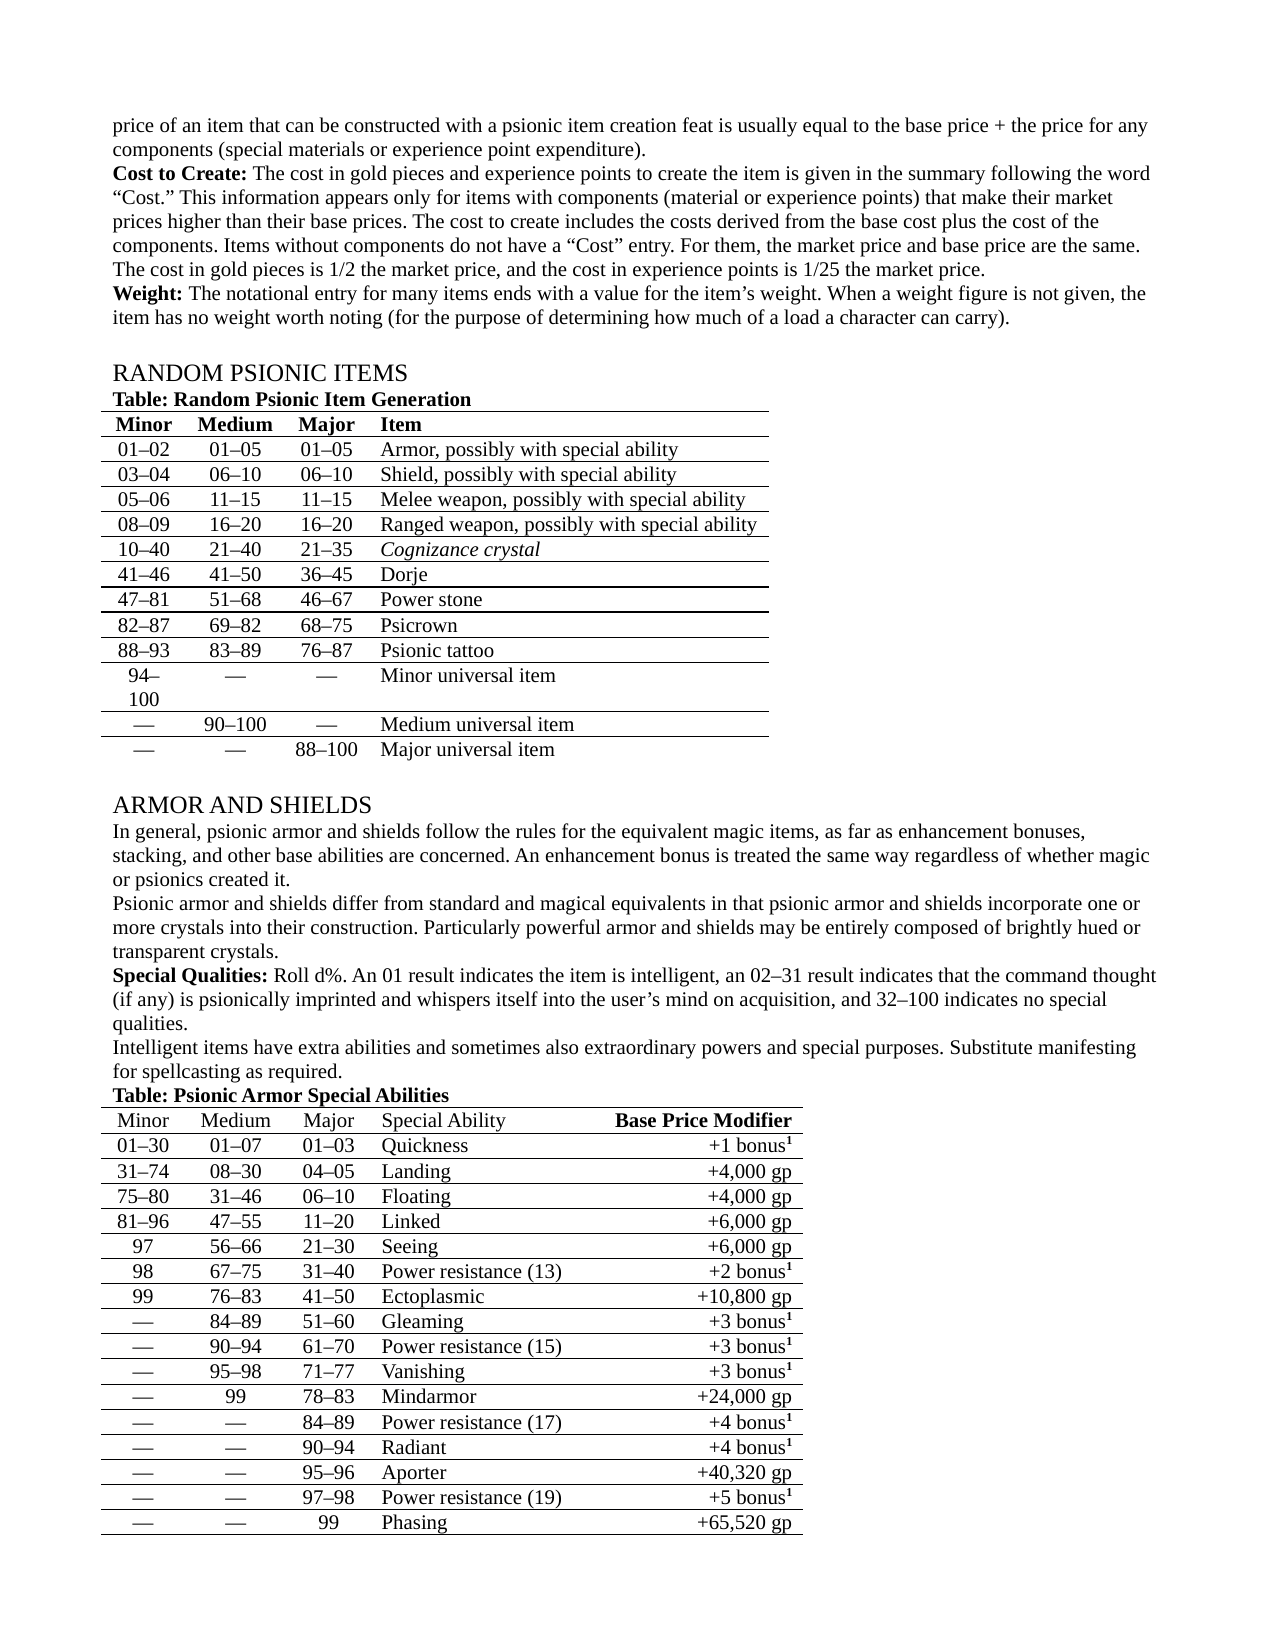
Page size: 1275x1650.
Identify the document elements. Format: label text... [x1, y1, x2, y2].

table_cell 31–74 [101, 1159, 184, 1183]
table_cell — [101, 1334, 184, 1358]
table_cell Radiant [370, 1435, 594, 1459]
table_cell Power resistance (17) [370, 1410, 594, 1434]
table_cell Base Price Modifier [594, 1108, 803, 1132]
table_cell Medium [186, 412, 284, 436]
text Cost to Create: The cost in gold pieces and experience points to create the item is given in the summary following the word “Cost.” This information appears only for items with components (material or experience points) that make their market prices higher than their base prices. The cost to create includes the costs derived from the base cost plus the cost of the components. Items without components do not have a “Cost” entry. For them, the market price and base price are the same. The cost in gold pieces is 1/2 the market price, and the cost in experience points is 1/25 the market price. [112, 161, 1162, 281]
table_cell 99 [184, 1385, 287, 1408]
table_cell 90–100 [186, 712, 284, 736]
table_cell 41–46 [101, 562, 186, 586]
table_cell 31–40 [287, 1259, 370, 1283]
table_cell 36–45 [284, 562, 369, 586]
table_cell 82–87 [101, 613, 186, 637]
table_cell 06–10 [287, 1184, 370, 1208]
table_cell 81–96 [101, 1209, 184, 1233]
table_cell Dorje [369, 562, 769, 586]
table_cell +1 bonus1 [594, 1134, 803, 1157]
table_cell 68–75 [284, 613, 369, 637]
table_cell 01–05 [284, 437, 369, 461]
table_cell 51–60 [287, 1309, 370, 1333]
table_cell 08–30 [184, 1159, 287, 1183]
table_cell 21–35 [284, 537, 369, 561]
table_cell 04–05 [287, 1159, 370, 1183]
table_cell +2 bonus1 [594, 1259, 803, 1283]
table_cell 01–07 [184, 1134, 287, 1157]
text In general, psionic armor and shields follow the rules for the equivalent magic items, as far as enhancement bonuses, stacking, and other base abilities are concerned. An enhancement bonus is treated the same way regardless of whether magic or psionics created it. [112, 818, 1162, 891]
table_cell — [101, 1485, 184, 1509]
table_cell Ranged weapon, possibly with special ability [369, 512, 769, 536]
table_cell 01–02 [101, 437, 186, 461]
table_cell — [101, 1309, 184, 1333]
table_cell Medium universal item [369, 712, 769, 736]
table_cell 88–100 [284, 737, 369, 761]
table_cell Medium [184, 1108, 287, 1132]
table_cell Psionic tattoo [369, 638, 769, 662]
table_cell +24,000 gp [594, 1385, 803, 1408]
table_cell — [184, 1460, 287, 1484]
table_cell Landing [370, 1159, 594, 1183]
table_cell 75–80 [101, 1184, 184, 1208]
table_cell 56–66 [184, 1234, 287, 1258]
table_cell 84–89 [184, 1309, 287, 1333]
table_cell Mindarmor [370, 1385, 594, 1408]
table_cell Major [284, 412, 369, 436]
table_cell +5 bonus1 [594, 1485, 803, 1509]
table_cell 11–20 [287, 1209, 370, 1233]
table_cell Minor [101, 412, 186, 436]
table_cell 11–15 [186, 487, 284, 511]
table_cell Phasing [370, 1510, 594, 1534]
table_cell Floating [370, 1184, 594, 1208]
table_cell 11–15 [284, 487, 369, 511]
table_cell 21–30 [287, 1234, 370, 1258]
table_cell +3 bonus1 [594, 1359, 803, 1383]
table_cell 95–96 [287, 1460, 370, 1484]
table_cell 03–04 [101, 462, 186, 486]
table_cell Aporter [370, 1460, 594, 1484]
table_cell Major universal item [369, 737, 769, 761]
table_cell Melee weapon, possibly with special ability [369, 487, 769, 511]
table_cell 16–20 [284, 512, 369, 536]
table_cell Gleaming [370, 1309, 594, 1333]
table_cell Power resistance (15) [370, 1334, 594, 1358]
table_cell 06–10 [284, 462, 369, 486]
table_cell Power resistance (19) [370, 1485, 594, 1509]
table_cell — [186, 663, 284, 711]
table_cell +10,800 gp [594, 1284, 803, 1308]
table_cell — [101, 1359, 184, 1383]
table_cell 41–50 [287, 1284, 370, 1308]
table_cell 10–40 [101, 537, 186, 561]
text price of an item that can be constructed with a psionic item creation feat is usually equal to the base price + the price for any components (special materials or experience point expenditure). [112, 112, 1162, 161]
table_cell 97–98 [287, 1485, 370, 1509]
table_cell 94–100 [101, 663, 186, 711]
table_cell +4 bonus1 [594, 1410, 803, 1434]
table_cell Vanishing [370, 1359, 594, 1383]
table_cell — [101, 737, 186, 761]
text Special Qualities: Roll d%. An 01 result indicates the item is intelligent, an 02–31 result indicates that the command thought (if any) is psionically imprinted and whispers itself into the user’s mind on acquisition, and 32–100 indicates no special qualities. [112, 963, 1162, 1035]
table_cell 97 [101, 1234, 184, 1258]
text Intelligent items have extra abilities and sometimes also extraordinary powers and special purposes. Substitute manifesting for spellcasting as required. [112, 1035, 1162, 1083]
table_cell 69–82 [186, 613, 284, 637]
table_cell — [101, 1385, 184, 1408]
table_cell 76–83 [184, 1284, 287, 1308]
table_cell 78–83 [287, 1385, 370, 1408]
table_cell Minor [101, 1108, 184, 1132]
table_cell 01–05 [186, 437, 284, 461]
table_cell +4,000 gp [594, 1159, 803, 1183]
table_cell 31–46 [184, 1184, 287, 1208]
table_cell 88–93 [101, 638, 186, 662]
text Psionic armor and shields differ from standard and magical equivalents in that psionic armor and shields incorporate one or more crystals into their construction. Particularly powerful armor and shields may be entirely composed of brightly hued or transparent crystals. [112, 891, 1162, 963]
table_cell Cognizance crystal [369, 537, 769, 561]
table_header Table: Psionic Armor Special Abilities [101, 1083, 803, 1107]
table_cell 21–40 [186, 537, 284, 561]
table_cell Armor, possibly with special ability [369, 437, 769, 461]
table_cell +40,320 gp [594, 1460, 803, 1484]
table_cell 90–94 [184, 1334, 287, 1358]
table_cell — [184, 1485, 287, 1509]
table_cell — [101, 1510, 184, 1534]
table_cell — [101, 1435, 184, 1459]
table_cell Minor universal item [369, 663, 769, 711]
table_cell — [184, 1410, 287, 1434]
table_cell 05–06 [101, 487, 186, 511]
table_cell 06–10 [186, 462, 284, 486]
table_cell 41–50 [186, 562, 284, 586]
table_cell Psicrown [369, 613, 769, 637]
table_cell 16–20 [186, 512, 284, 536]
table_cell 47–55 [184, 1209, 287, 1233]
table_cell 84–89 [287, 1410, 370, 1434]
table_cell +4,000 gp [594, 1184, 803, 1208]
table_cell — [184, 1435, 287, 1459]
table_cell Seeing [370, 1234, 594, 1258]
table_cell +6,000 gp [594, 1209, 803, 1233]
table_cell 08–09 [101, 512, 186, 536]
text Weight: The notational entry for many items ends with a value for the item’s weight. When a weight figure is not given, the item has no weight worth noting (for the purpose of determining how much of a load a character can carry). [112, 281, 1162, 329]
table_cell Item [369, 412, 769, 436]
subtitle ARMOR AND SHIELDS [112, 790, 1162, 818]
table_cell 90–94 [287, 1435, 370, 1459]
table_cell 95–98 [184, 1359, 287, 1383]
table_cell — [184, 1510, 287, 1534]
table_cell 47–81 [101, 588, 186, 611]
table_cell 71–77 [287, 1359, 370, 1383]
table_cell Ectoplasmic [370, 1284, 594, 1308]
table_cell 01–03 [287, 1134, 370, 1157]
table_cell Linked [370, 1209, 594, 1233]
table_cell 76–87 [284, 638, 369, 662]
table_cell +3 bonus1 [594, 1334, 803, 1358]
table_header Table: Random Psionic Item Generation [101, 387, 769, 411]
table_cell — [284, 663, 369, 711]
table_cell Shield, possibly with special ability [369, 462, 769, 486]
table_cell 61–70 [287, 1334, 370, 1358]
table_cell — [284, 712, 369, 736]
table_cell Major [287, 1108, 370, 1132]
table_cell +3 bonus1 [594, 1309, 803, 1333]
table_cell +4 bonus1 [594, 1435, 803, 1459]
table_cell +6,000 gp [594, 1234, 803, 1258]
table_cell Power resistance (13) [370, 1259, 594, 1283]
table_cell 01–30 [101, 1134, 184, 1157]
table_cell +65,520 gp [594, 1510, 803, 1534]
table_cell Quickness [370, 1134, 594, 1157]
table_cell — [186, 737, 284, 761]
table_cell — [101, 712, 186, 736]
table_cell Special Ability [370, 1108, 594, 1132]
table_cell 99 [101, 1284, 184, 1308]
table_cell 46–67 [284, 588, 369, 611]
table_cell 67–75 [184, 1259, 287, 1283]
table_cell 99 [287, 1510, 370, 1534]
table_cell — [101, 1460, 184, 1484]
table_cell 98 [101, 1259, 184, 1283]
table_cell — [101, 1410, 184, 1434]
subtitle RANDOM PSIONIC ITEMS [112, 358, 1162, 387]
table_cell 51–68 [186, 588, 284, 611]
table_cell 83–89 [186, 638, 284, 662]
table_cell Power stone [369, 588, 769, 611]
